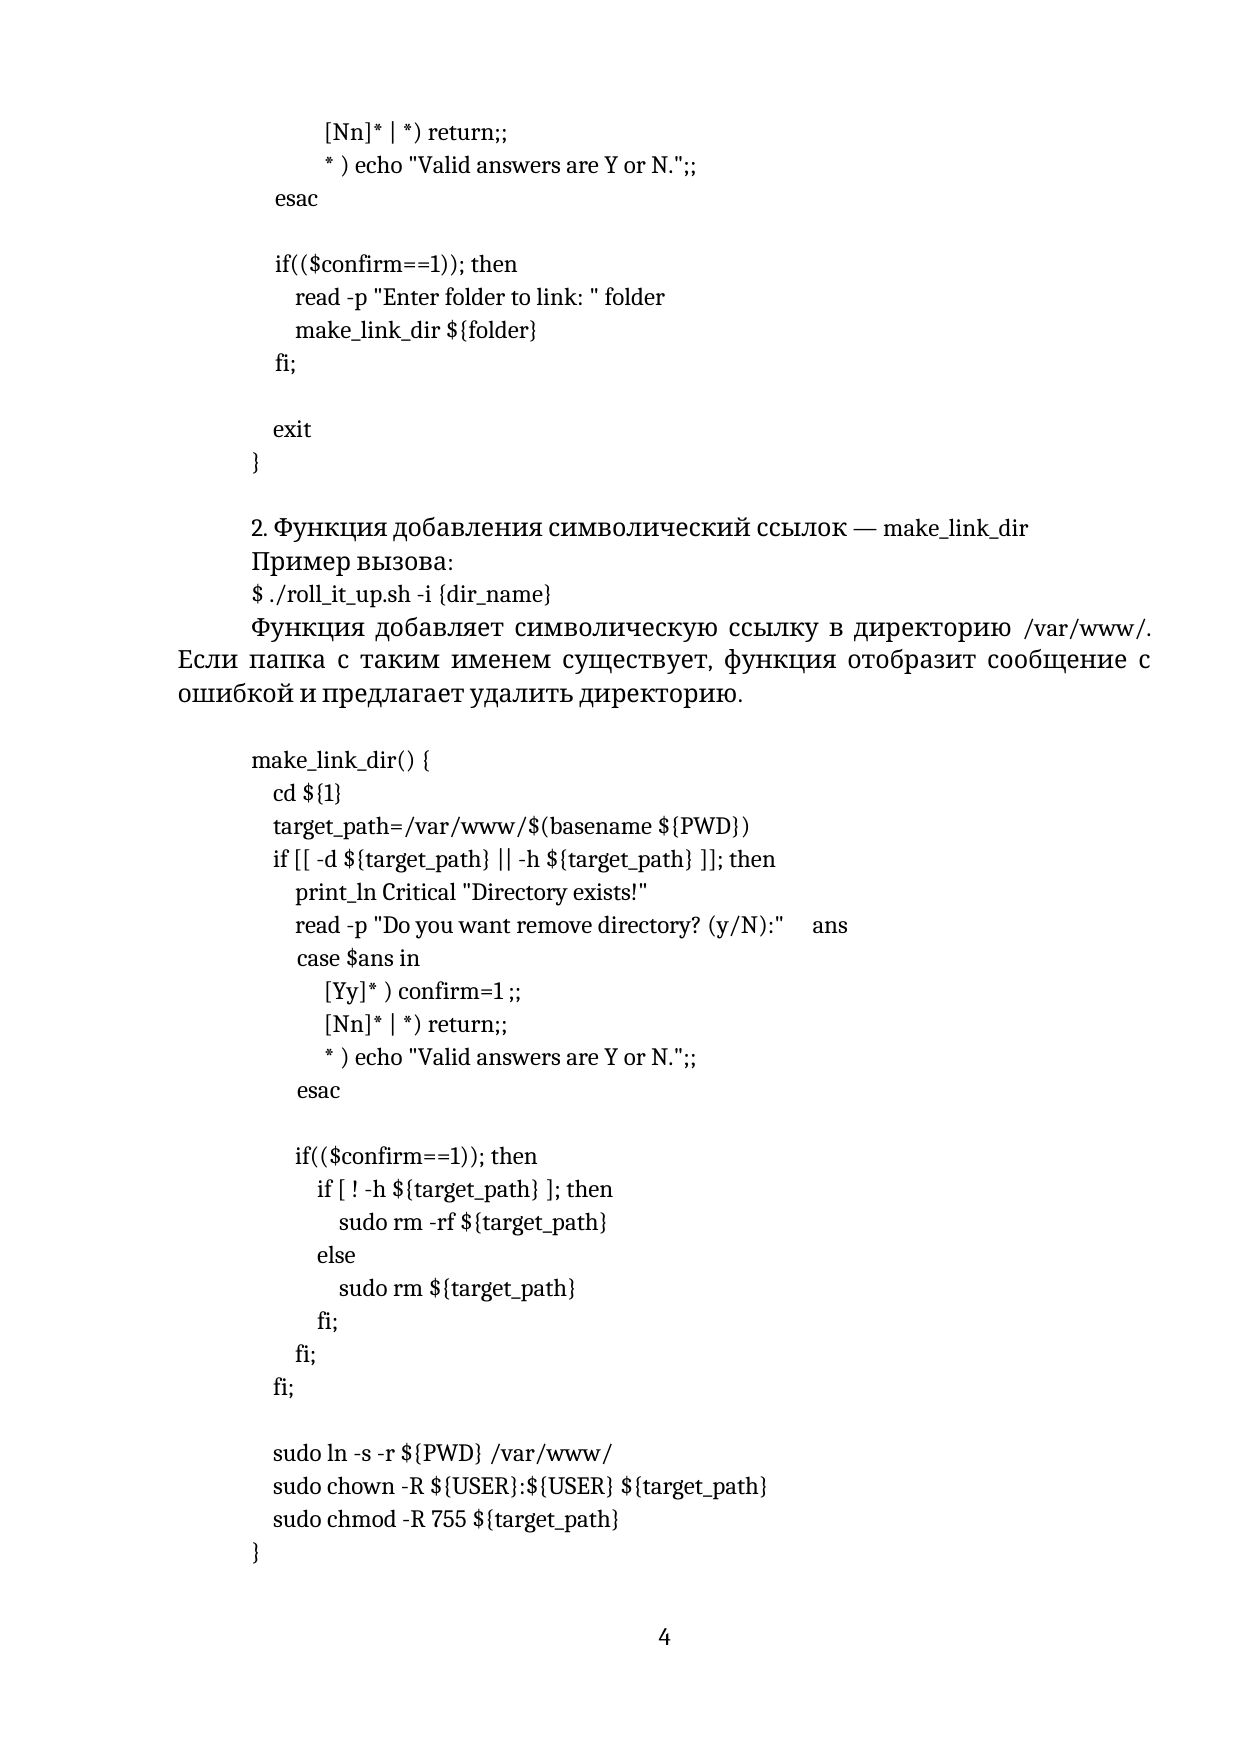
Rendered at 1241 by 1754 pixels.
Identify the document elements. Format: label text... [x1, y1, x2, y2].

text sudo chown -R ${USER}:${USER} ${target_path} [177, 1472, 1152, 1501]
text $ ./roll_it_up.sh -i {dir_name} [177, 580, 1152, 609]
text if [ ! -h ${target_path} ]; then [177, 1175, 1152, 1203]
text fi; [177, 1373, 1152, 1402]
text } [177, 448, 1152, 477]
text * ) echo "Valid answers are Y or N.";; [177, 151, 1152, 180]
text if(($confirm==1)); then [177, 1142, 1152, 1171]
text [Nn]* | *) return;; [177, 118, 1152, 147]
text read -p "Enter folder to link: " folder [177, 283, 1152, 312]
text target_path=/var/www/$(basename ${PWD}) [177, 812, 1152, 840]
text Пример вызова: [177, 547, 1152, 576]
text sudo ln -s -r ${PWD} /var/www/ [177, 1439, 1152, 1468]
text sudo chmod -R 755 ${target_path} [177, 1505, 1152, 1534]
text read -p "Do you want remove directory? (y/N):" ans [177, 911, 1152, 939]
text sudo rm -rf ${target_path} [177, 1208, 1152, 1237]
text if [[ -d ${target_path} || -h ${target_path} ]]; then [177, 844, 1152, 873]
text exit [177, 415, 1152, 444]
text [Yy]* ) confirm=1 ;; [177, 977, 1152, 1005]
text 2. Функция добавления символический ссылок — make_link_dir [177, 514, 1152, 543]
text } [177, 1538, 1152, 1567]
text else [177, 1241, 1152, 1269]
text esac [177, 184, 1152, 213]
text [Nn]* | *) return;; [177, 1010, 1152, 1038]
text sudo rm ${target_path} [177, 1274, 1152, 1303]
text Функция добавляет символическую ссылку в директорию /var/www/. Если папка с таким именем существует, функция отобразит сообщение с ошибкой и предлагает удалить директорию. [177, 613, 1152, 708]
text case $ans in [177, 944, 1152, 972]
text esac [177, 1076, 1152, 1104]
text make_link_dir ${folder} [177, 316, 1152, 345]
text fi; [177, 1340, 1152, 1369]
text fi; [177, 349, 1152, 378]
text fi; [177, 1307, 1152, 1336]
text cd ${1} [177, 778, 1152, 807]
text if(($confirm==1)); then [177, 250, 1152, 279]
text * ) echo "Valid answers are Y or N.";; [177, 1043, 1152, 1071]
text print_ln Critical "Directory exists!" [177, 878, 1152, 906]
text make_link_dir() { [177, 746, 1152, 774]
